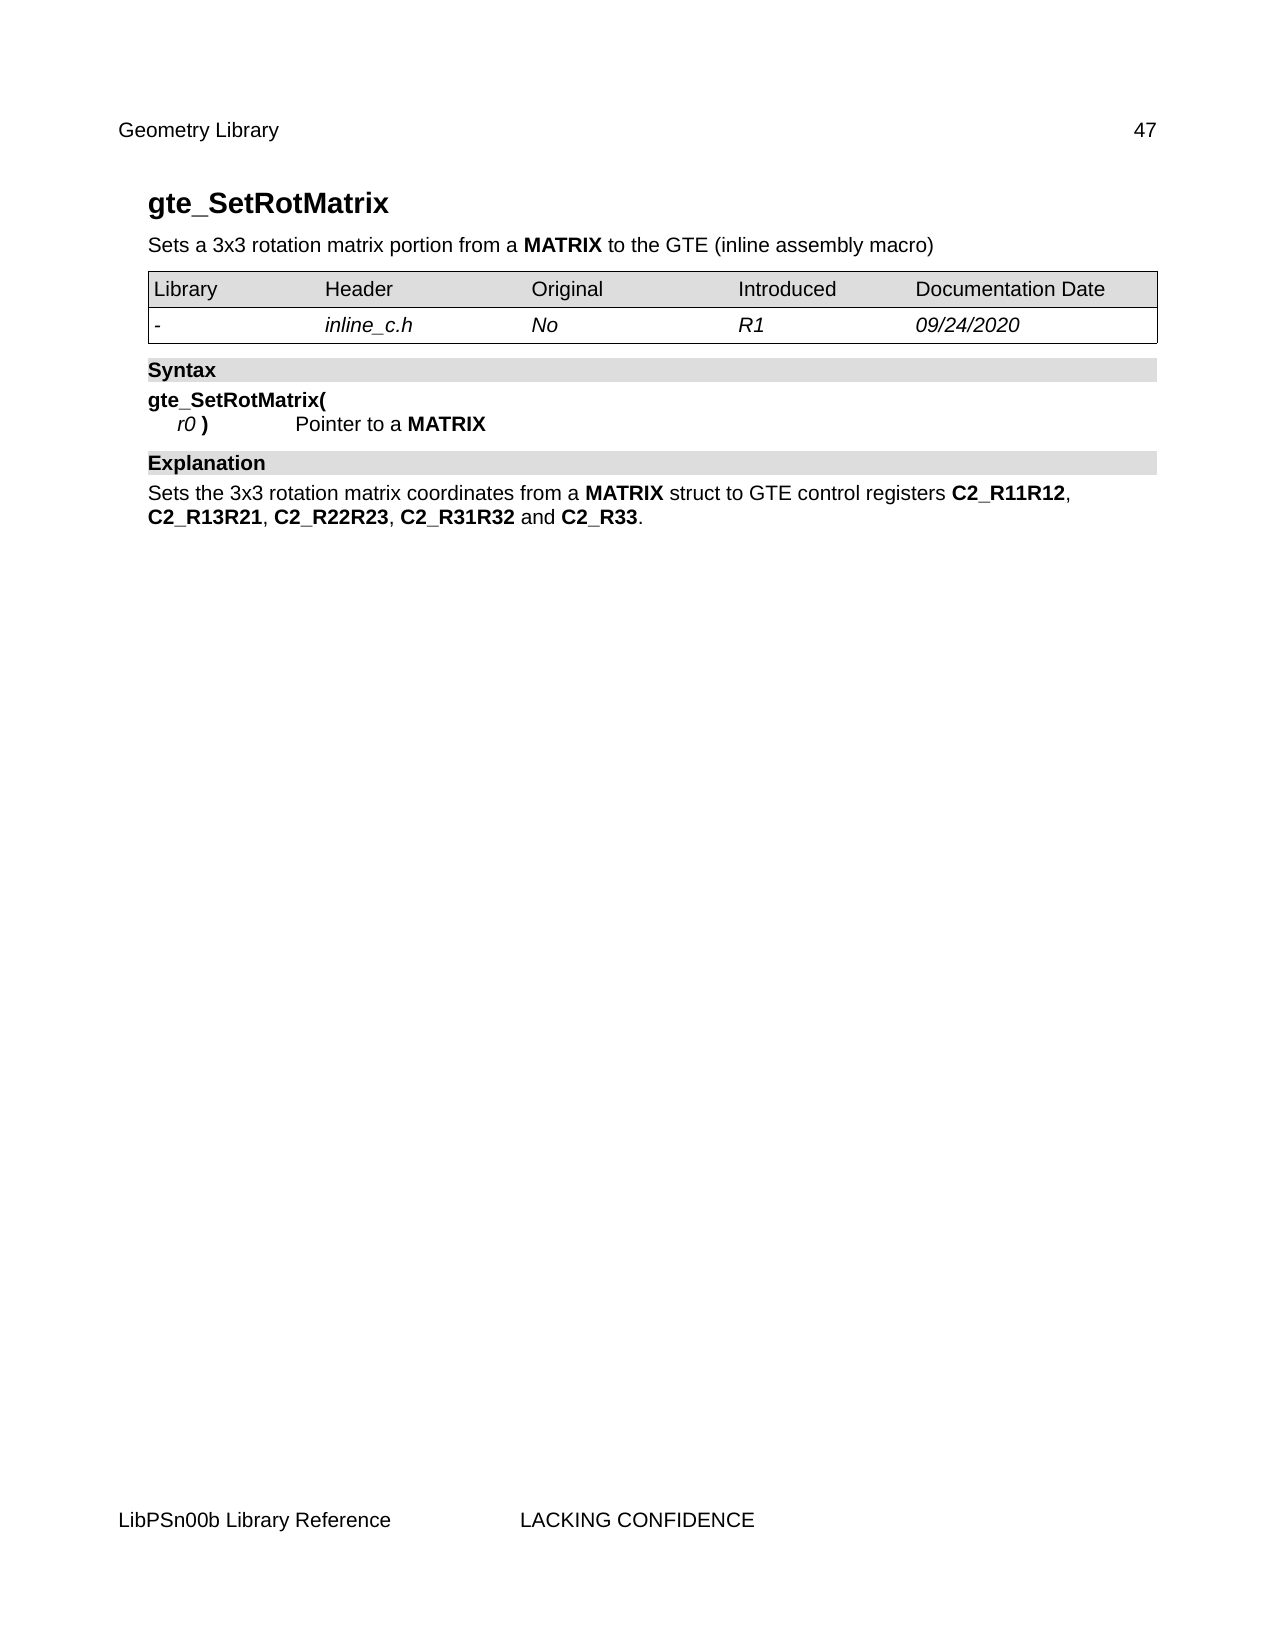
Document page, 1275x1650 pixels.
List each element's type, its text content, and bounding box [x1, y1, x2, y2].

subtitle gte_SetRotMatrix [148, 186, 1157, 220]
subtitle Syntax [148, 358, 1157, 382]
text - inline_c.h No R1 09/24/2020 [149, 308, 1157, 343]
text Sets a 3x3 rotation matrix portion from a MATRIX to the GTE (inline assembly macro) [148, 232, 1157, 256]
text r0 ) Pointer to a MATRIX [148, 412, 1157, 436]
text gte_SetRotMatrix( [148, 388, 1157, 412]
subtitle Explanation [148, 451, 1157, 475]
text Sets the 3x3 rotation matrix coordinates from a MATRIX struct to GTE control registers C2_R11R12, C2_R13R21, C2_R22R23, C2_R31R32 and C2_R33. [148, 481, 1157, 528]
text Library Header Original Introduced Documentation Date [149, 272, 1157, 307]
